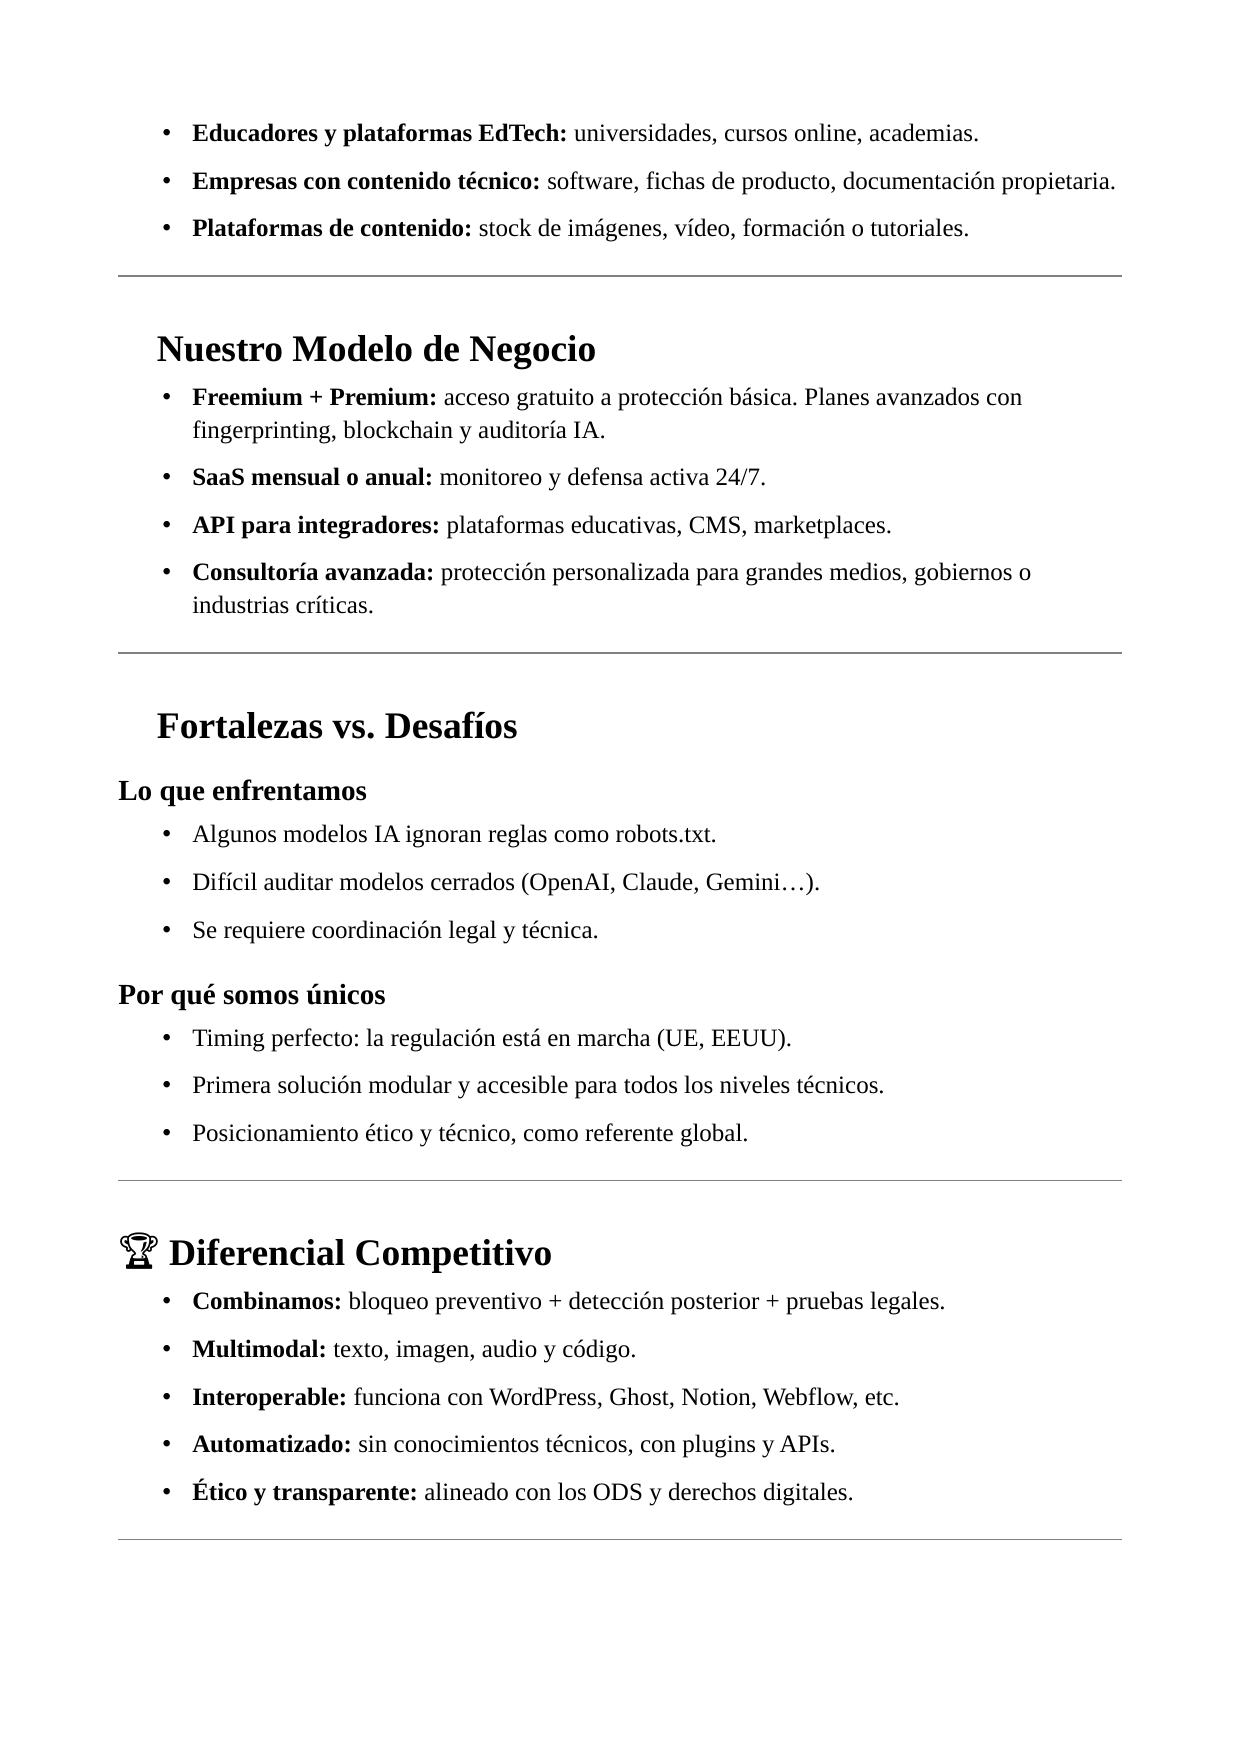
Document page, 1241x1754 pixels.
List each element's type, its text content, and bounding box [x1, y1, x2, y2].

list Empresas con contenido técnico: software, fichas de producto, documentación propietaria. [162, 166, 1122, 194]
list Automatizado: sin conocimientos técnicos, con plugins y APIs. [162, 1429, 1122, 1458]
subtitle 🏆 Diferencial Competitivo [118, 1231, 1122, 1274]
subtitle Por qué somos únicos [118, 977, 1122, 1010]
list Se requiere coordinación legal y técnica. [162, 915, 1122, 943]
list Combinamos: bloqueo preventivo + detección posterior + pruebas legales. [162, 1286, 1122, 1315]
list Difícil auditar modelos cerrados (OpenAI, Claude, Gemini…). [162, 867, 1122, 896]
list Primera solución modular y accesible para todos los niveles técnicos. [162, 1071, 1122, 1099]
list API para integradores: plataformas educativas, CMS, marketplaces. [162, 510, 1122, 539]
list Consultoría avanzada: protección personalizada para grandes medios, gobiernos o industrias críticas. [162, 557, 1122, 619]
list Freemium + Premium: acceso gratuito a protección básica. Planes avanzados con fingerprinting, blockchain y auditoría IA. [162, 382, 1122, 443]
subtitle 🔐 Fortalezas vs. Desafíos [118, 703, 1122, 746]
subtitle 💼 Nuestro Modelo de Negocio [118, 326, 1122, 369]
list Ético y transparente: alineado con los ODS y derechos digitales. [162, 1477, 1122, 1506]
subtitle Lo que enfrentamos [118, 773, 1122, 807]
list Interoperable: funciona con WordPress, Ghost, Notion, Webflow, etc. [162, 1382, 1122, 1410]
list Educadores y plataformas EdTech: universidades, cursos online, academias. [162, 118, 1122, 147]
list Multimodal: texto, imagen, audio y código. [162, 1334, 1122, 1363]
list Algunos modelos IA ignoran reglas como robots.txt. [162, 819, 1122, 848]
list Posicionamiento ético y técnico, como referente global. [162, 1118, 1122, 1147]
list Timing perfecto: la regulación está en marcha (UE, EEUU). [162, 1023, 1122, 1052]
list Plataformas de contenido: stock de imágenes, vídeo, formación o tutoriales. [162, 213, 1122, 242]
list SaaS mensual o anual: monitoreo y defensa activa 24/7. [162, 462, 1122, 491]
